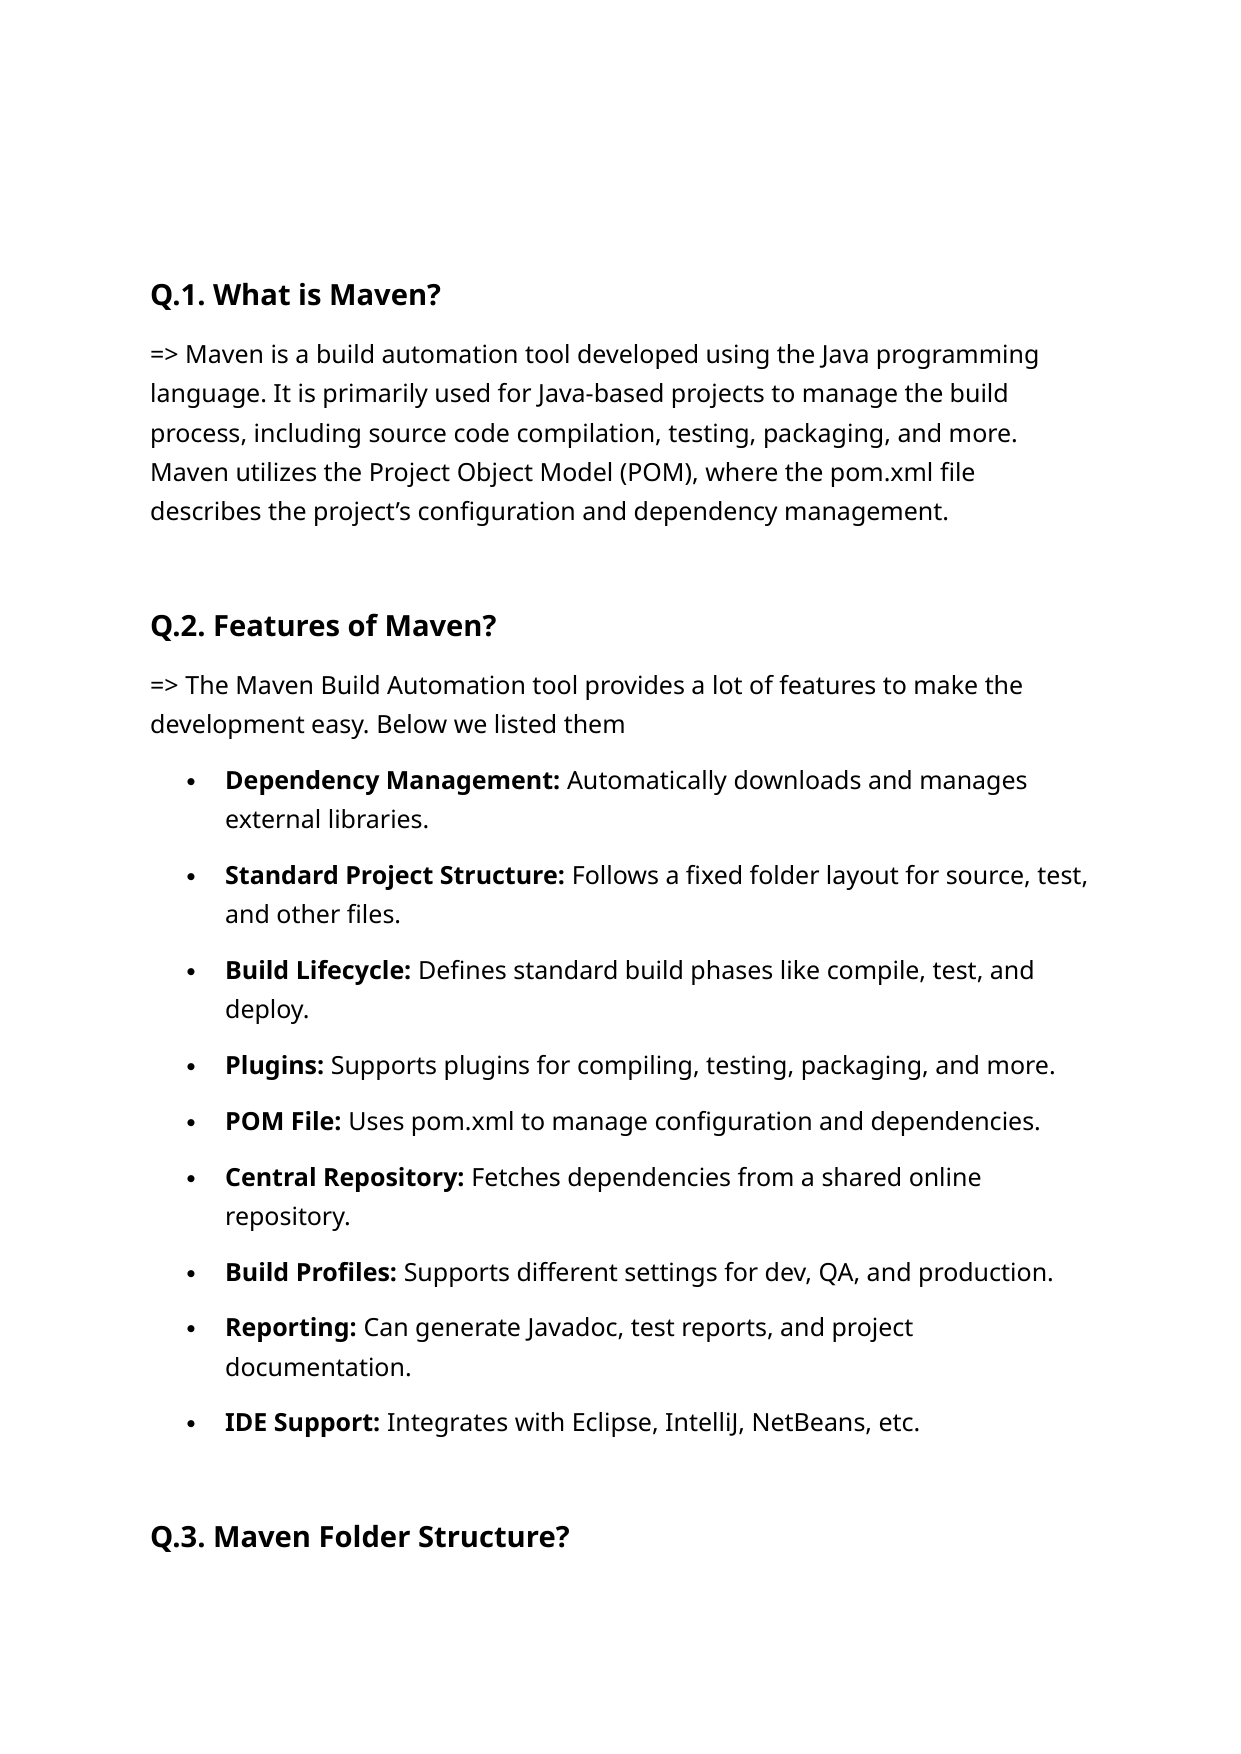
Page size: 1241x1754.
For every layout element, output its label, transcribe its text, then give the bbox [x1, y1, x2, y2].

list Plugins: Supports plugins for compiling, testing, packaging, and more. [187, 1047, 1090, 1082]
list Dependency Management: Automatically downloads and manages external libraries. [187, 762, 1090, 836]
text Q.1. What is Maven? [150, 274, 1090, 314]
list Reporting: Can generate Javadoc, test reports, and project documentation. [187, 1310, 1090, 1383]
text Q.3. Maven Folder Structure? [150, 1517, 1090, 1556]
list Build Lifecycle: Defines standard build phases like compile, test, and deploy. [187, 952, 1090, 1026]
text => The Maven Build Automation tool provides a lot of features to make the development easy. Below we listed them [150, 667, 1090, 741]
list Build Profiles: Supports different settings for dev, QA, and production. [187, 1254, 1090, 1288]
list Central Repository: Fetches dependencies from a shared online repository. [187, 1159, 1090, 1232]
text => Maven is a build automation tool developed using the Java programming language. It is primarily used for Java-based projects to manage the build process, including source code compilation, testing, packaging, and more. Maven utilizes the Project Object Model (POM), where the pom.xml file describes the project’s configuration and dependency management. [150, 337, 1090, 528]
text Q.2. Features of Maven? [150, 605, 1090, 645]
list IDE Support: Integrates with Eclipse, IntelliJ, NetBeans, etc. [187, 1405, 1090, 1439]
list POM File: Uses pom.xml to manage configuration and dependencies. [187, 1103, 1090, 1137]
list Standard Project Structure: Follows a fixed folder layout for source, test, and other files. [187, 857, 1090, 931]
